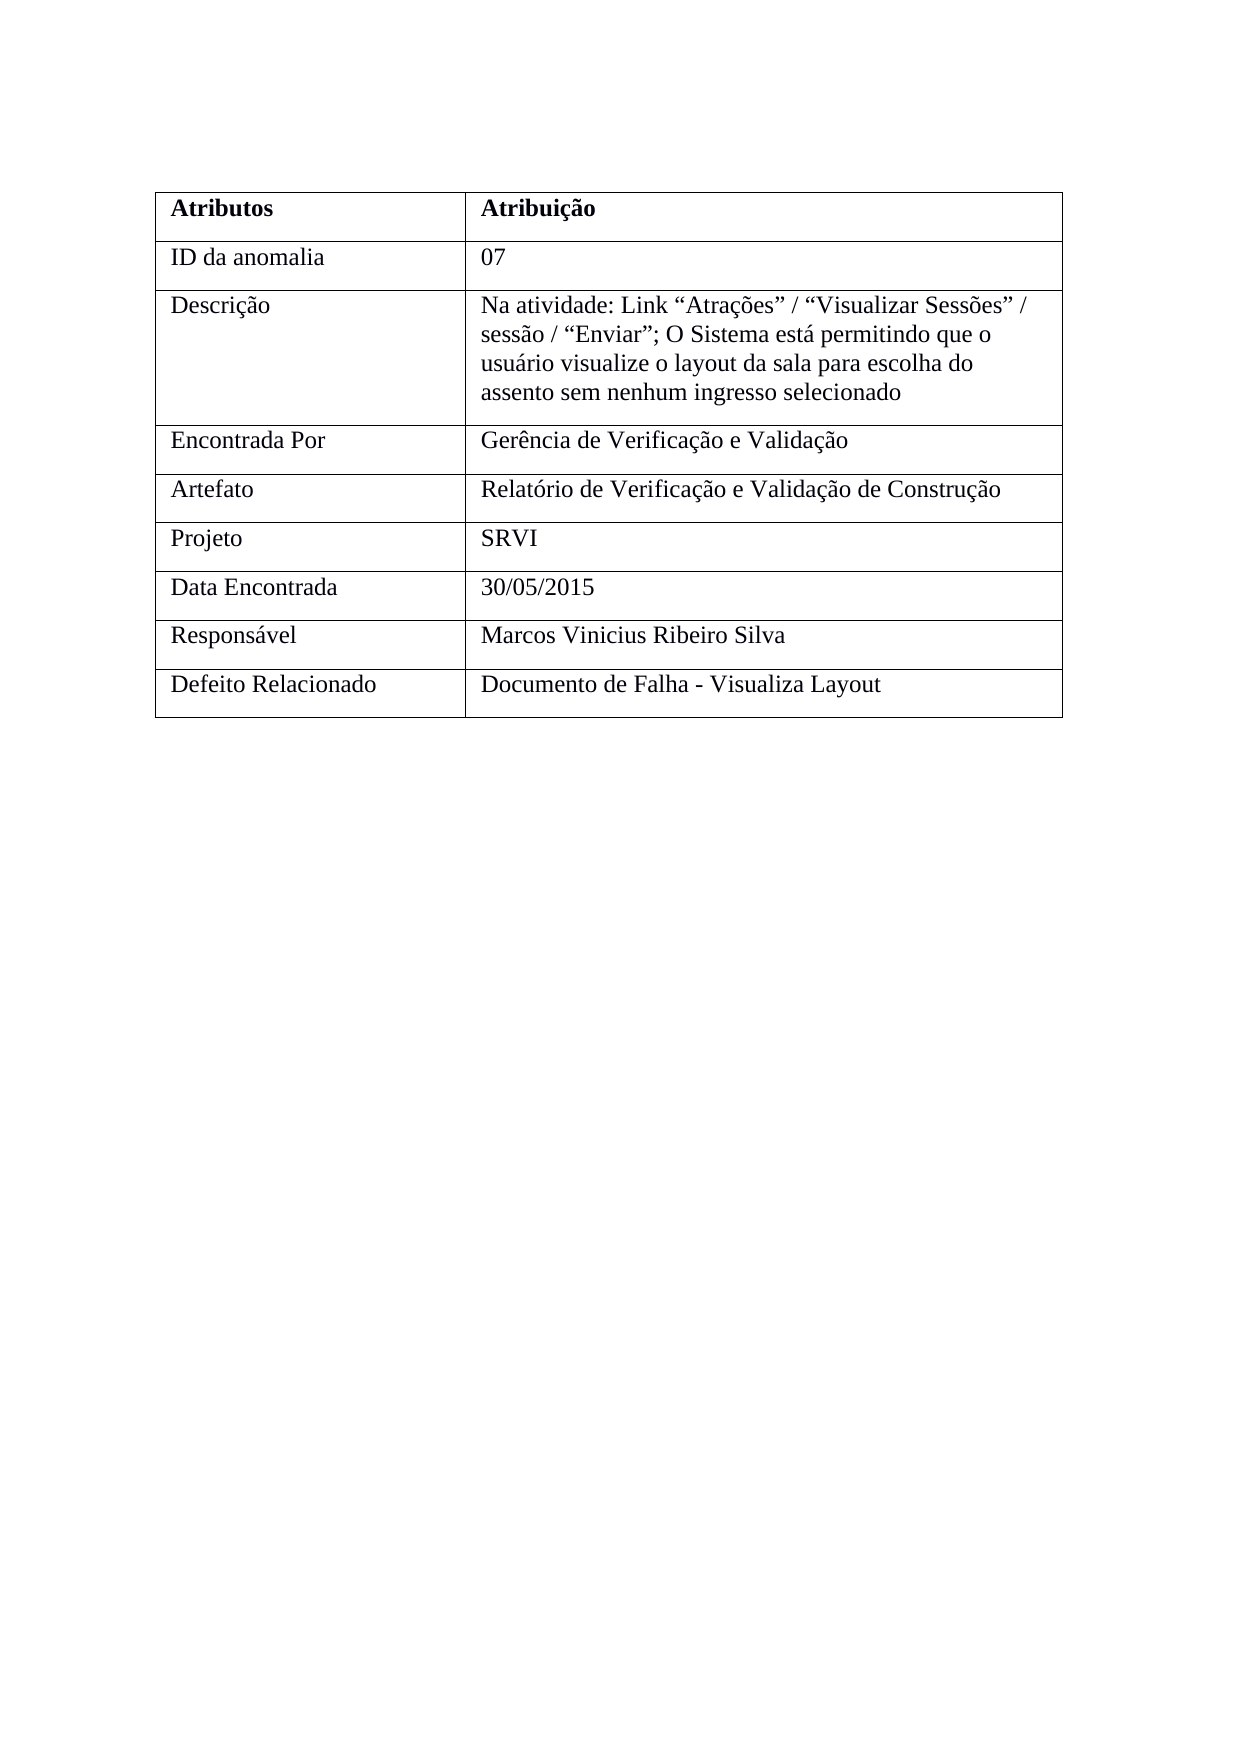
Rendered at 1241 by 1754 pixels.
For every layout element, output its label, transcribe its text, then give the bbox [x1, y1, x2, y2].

table_header Atribuição [466, 193, 1062, 241]
table_cell Responsável [156, 621, 465, 668]
table_cell Na atividade: Link “Atrações” / “Visualizar Sessões” / sessão / “Enviar”; O Sistema está permitindo que o usuário visualize o layout da sala para escolha do assento sem nenhum ingresso selecionado [466, 291, 1062, 425]
table_header Atributos [156, 193, 465, 241]
table_cell Artefato [156, 475, 465, 522]
table_cell Relatório de Verificação e Validação de Construção [466, 475, 1062, 522]
table_cell 30/05/2015 [466, 572, 1062, 620]
table_cell Data Encontrada [156, 572, 465, 620]
table_cell Documento de Falha - Visualiza Layout [466, 670, 1062, 717]
table_cell ID da anomalia [156, 242, 465, 290]
table_cell Encontrada Por [156, 426, 465, 473]
table_cell Gerência de Verificação e Validação [466, 426, 1062, 473]
table_cell Defeito Relacionado [156, 670, 465, 717]
table_cell Projeto [156, 523, 465, 571]
table_cell SRVI [466, 523, 1062, 571]
table_cell Descrição [156, 291, 465, 425]
table_cell 07 [466, 242, 1062, 290]
table_cell Marcos Vinicius Ribeiro Silva [466, 621, 1062, 668]
